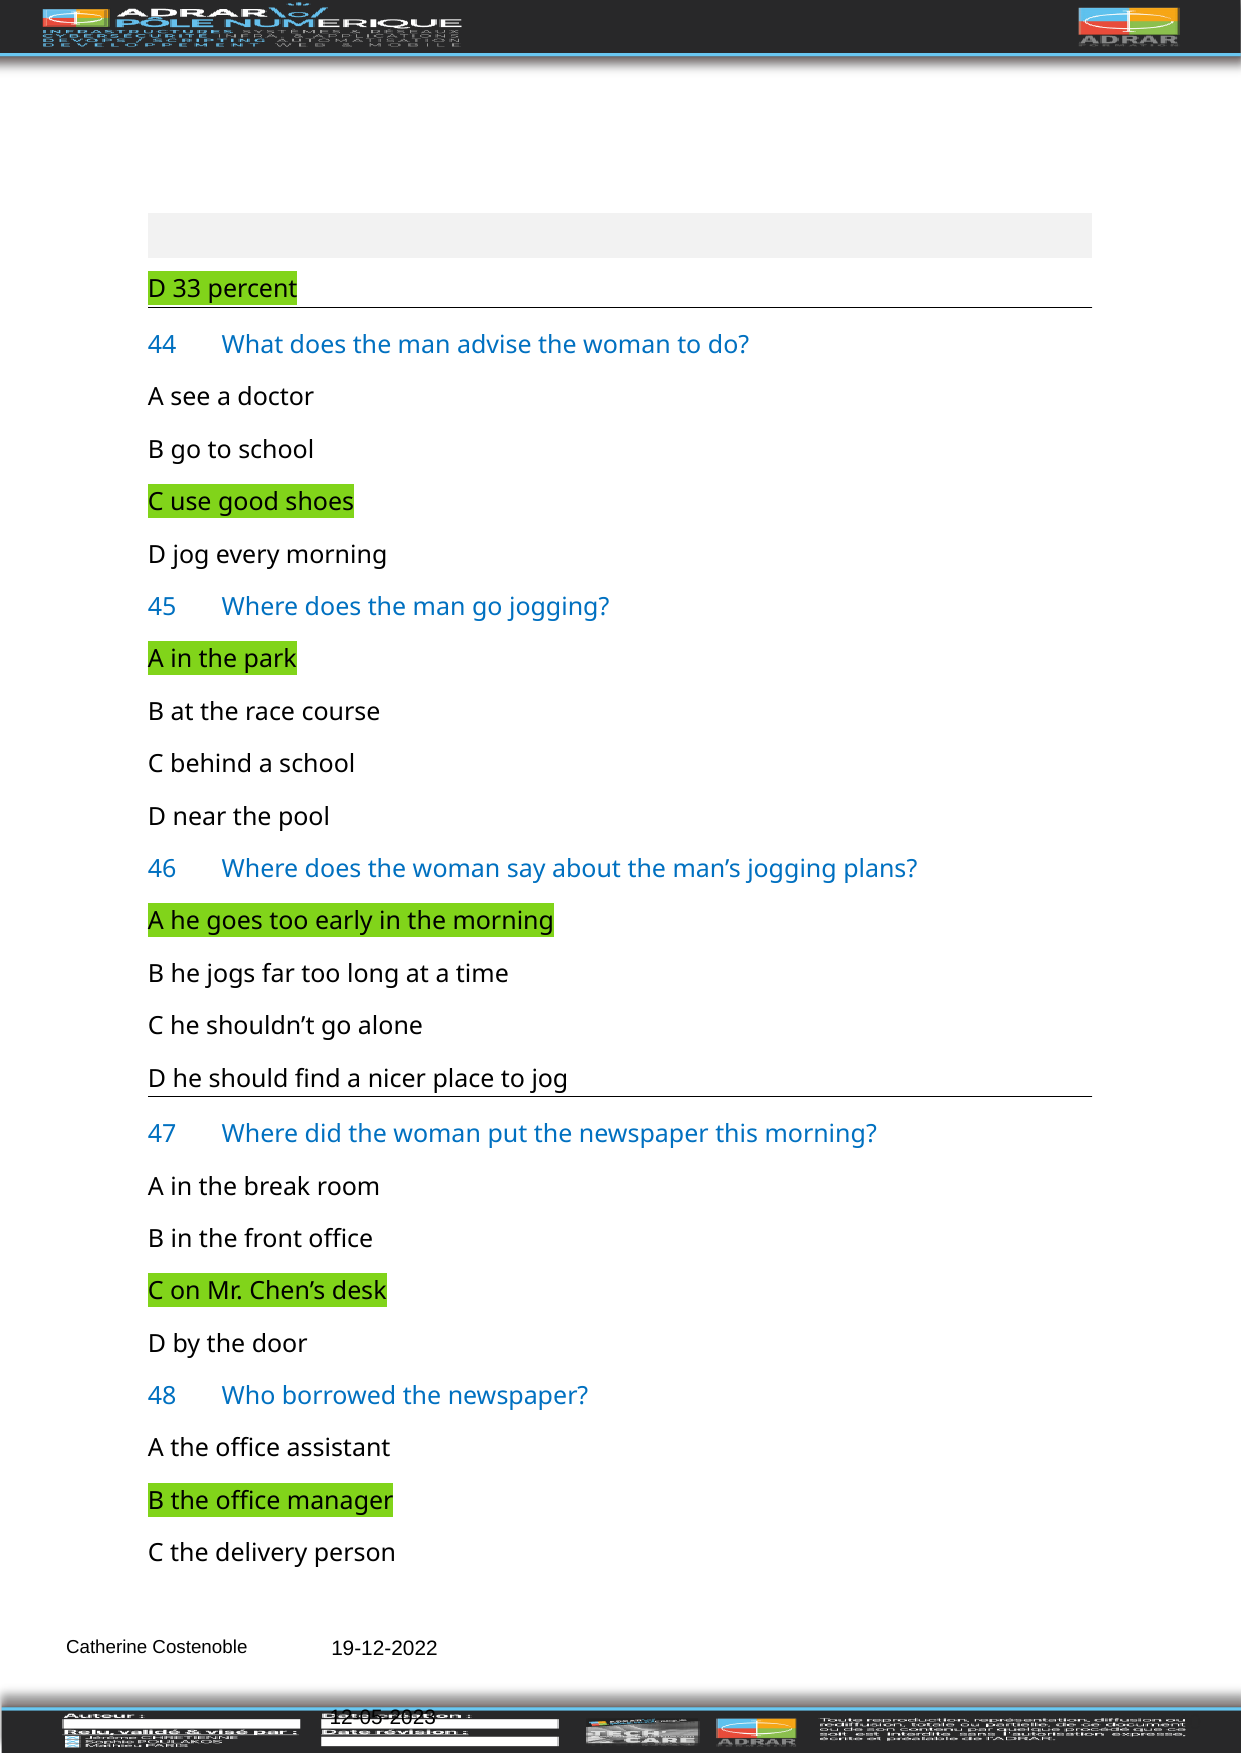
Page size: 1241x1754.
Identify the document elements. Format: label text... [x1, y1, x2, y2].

text A he goes too early in the morning [148, 903, 1092, 937]
text D jog every morning [148, 536, 1092, 570]
text D near the pool [148, 798, 1092, 832]
text A the office assistant [148, 1430, 1092, 1464]
text D by the door [148, 1325, 1092, 1359]
text A see a doctor [148, 379, 1092, 413]
text C use good shoes [148, 484, 1092, 518]
text 46 Where does the woman say about the man’s jogging plans? [148, 851, 1092, 885]
text C behind a school [148, 746, 1092, 780]
text D he should find a nicer place to jog [148, 1060, 1092, 1096]
text B at the race course [148, 693, 1092, 727]
text B in the front office [148, 1221, 1092, 1254]
picture [0, 0, 1241, 10]
text 45 Where does the man go jogging? [148, 589, 1092, 623]
text B the office manager [148, 1482, 1092, 1517]
picture [1, 1742, 1241, 1753]
text D 33 percent [148, 271, 1092, 307]
text 48 Who borrowed the newspaper? [148, 1378, 1092, 1412]
text C on Mr. Chen’s desk [148, 1273, 1092, 1307]
text B he jogs far too long at a time [148, 955, 1092, 989]
text 44 What does the man advise the woman to do? [148, 327, 1092, 361]
text A in the break room [148, 1168, 1092, 1202]
text A in the park [148, 641, 1092, 675]
text B go to school [148, 431, 1092, 466]
text C he shouldn’t go alone [148, 1008, 1092, 1042]
text C the delivery person [148, 1535, 1092, 1569]
text 47 Where did the woman put the newspaper this morning? [148, 1116, 1092, 1150]
